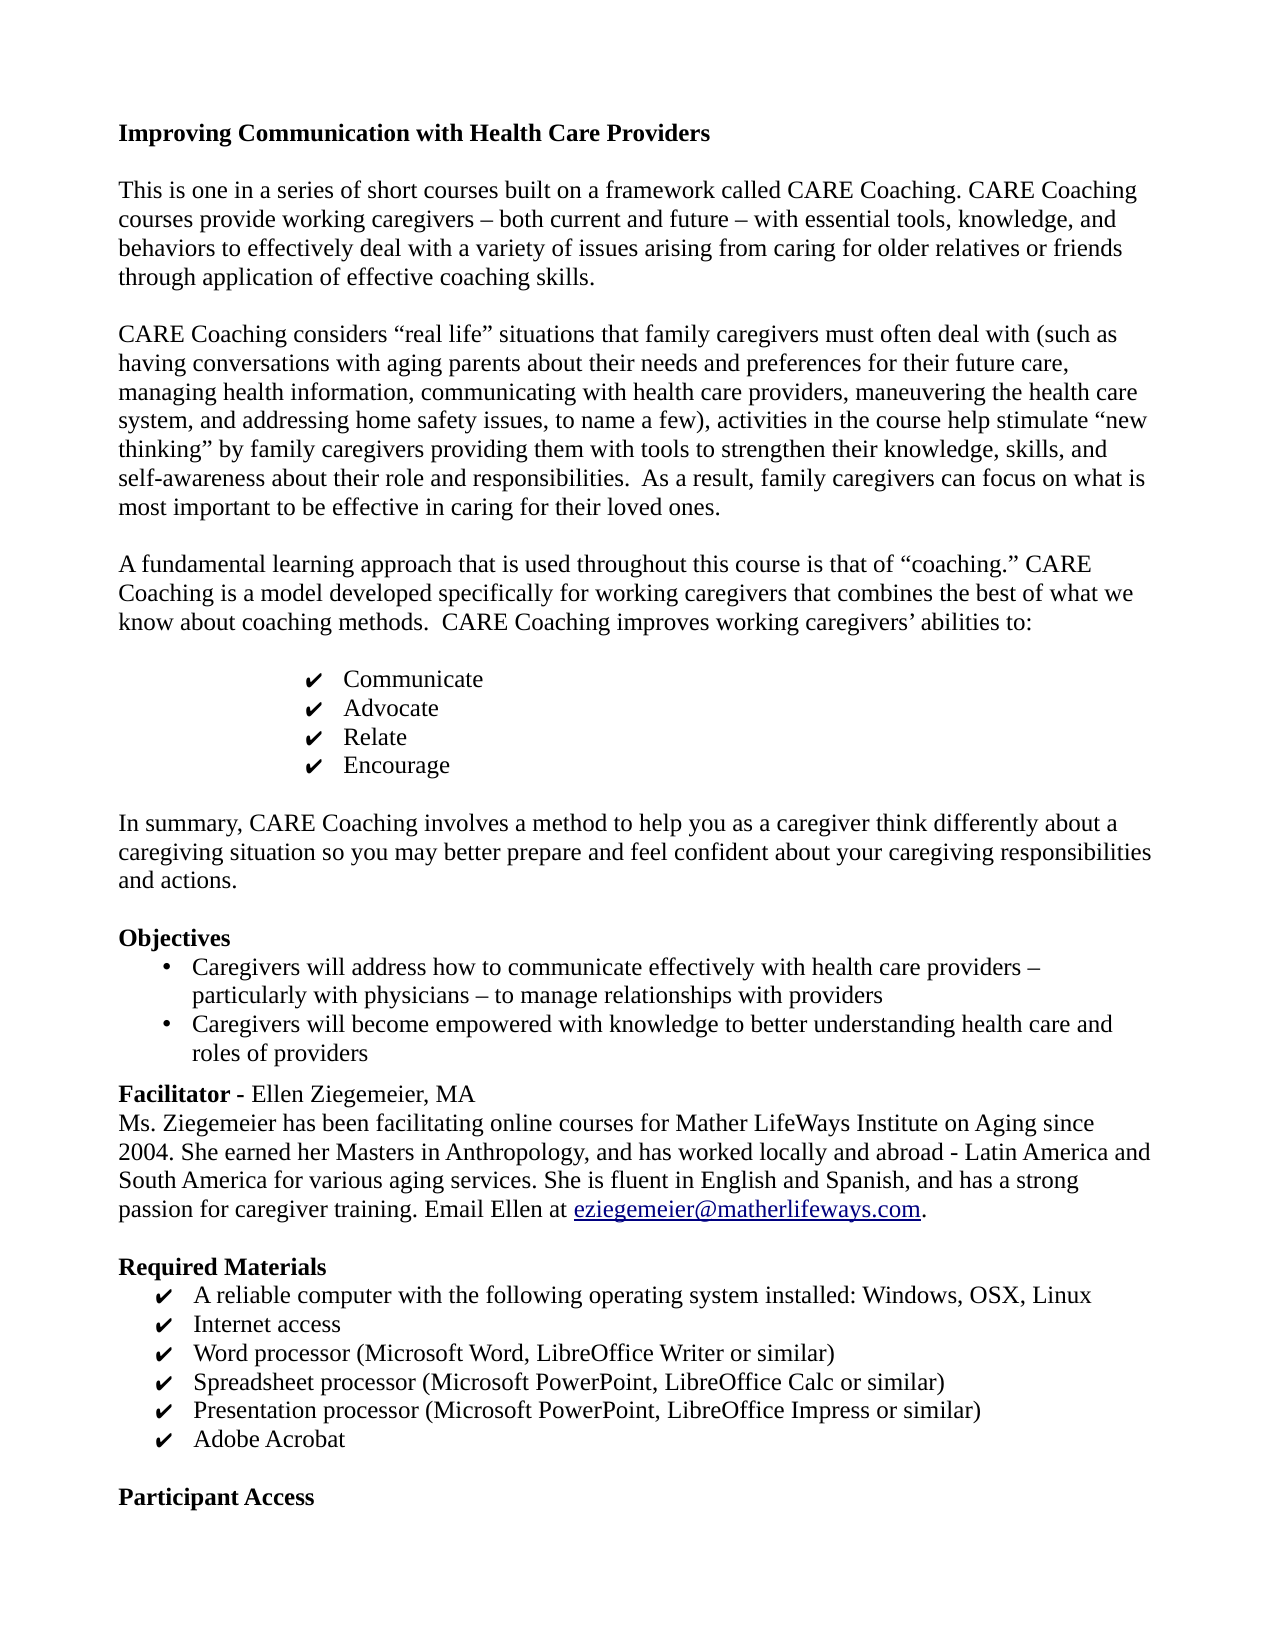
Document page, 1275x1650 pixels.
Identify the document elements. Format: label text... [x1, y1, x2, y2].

list Presentation processor (Microsoft PowerPoint, LibreOffice Impress or similar) [156, 1396, 1157, 1424]
list Encourage [306, 751, 1157, 779]
text In summary, CARE Coaching involves a method to help you as a caregiver think differently about a caregiving situation so you may better prepare and feel confident about your caregiving responsibilities and actions. [118, 808, 1157, 894]
text Participant Access [118, 1482, 1157, 1511]
list Caregivers will address how to communicate effectively with health care providers – particularly with physicians – to manage relationships with providers [162, 952, 1157, 1009]
text Objectives [118, 923, 1157, 952]
list Word processor (Microsoft Word, LibreOffice Writer or similar) [156, 1338, 1157, 1367]
text Facilitator - Ellen Ziegemeier, MA [118, 1079, 1157, 1108]
list Spreadsheet processor (Microsoft PowerPoint, LibreOffice Calc or similar) [156, 1367, 1157, 1396]
list Caregivers will become empowered with knowledge to better understanding health care and roles of providers [162, 1009, 1157, 1067]
text This is one in a series of short courses built on a framework called CARE Coaching. CARE Coaching courses provide working caregivers – both current and future – with essential tools, knowledge, and behaviors to effectively deal with a variety of issues arising from caring for older relatives or friends through application of effective coaching skills. [118, 176, 1157, 291]
text Required Materials [118, 1252, 1157, 1281]
text CARE Coaching considers “real life” situations that family caregivers must often deal with (such as having conversations with aging parents about their needs and preferences for their future care, managing health information, communicating with health care providers, maneuvering the health care system, and addressing home safety issues, to name a few), activities in the course help stimulate “new thinking” by family caregivers providing them with tools to strengthen their knowledge, skills, and self-awareness about their role and responsibilities. As a result, family caregivers can focus on what is most important to be effective in caring for their loved ones. [118, 319, 1157, 521]
list Relate [306, 722, 1157, 751]
text A fundamental learning approach that is used throughout this course is that of “coaching.” CARE Coaching is a model developed specifically for working caregivers that combines the best of what we know about coaching methods. CARE Coaching improves working caregivers’ abilities to: [118, 549, 1157, 636]
list Advocate [306, 693, 1157, 722]
text Ms. Ziegemeier has been facilitating online courses for Mather LifeWays Institute on Aging since 2004. She earned her Masters in Anthropology, and has worked locally and abroad - Latin America and South America for various aging services. She is fluent in English and Spanish, and has a strong passion for caregiver training. Email Ellen at eziegemeier@matherlifeways.com. [118, 1108, 1157, 1223]
text Improving Communication with Health Care Providers [118, 118, 1157, 147]
list Communicate [306, 664, 1157, 693]
list A reliable computer with the following operating system installed: Windows, OSX, Linux [156, 1281, 1157, 1309]
list Adobe Acrobat [156, 1424, 1157, 1453]
list Internet access [156, 1309, 1157, 1338]
